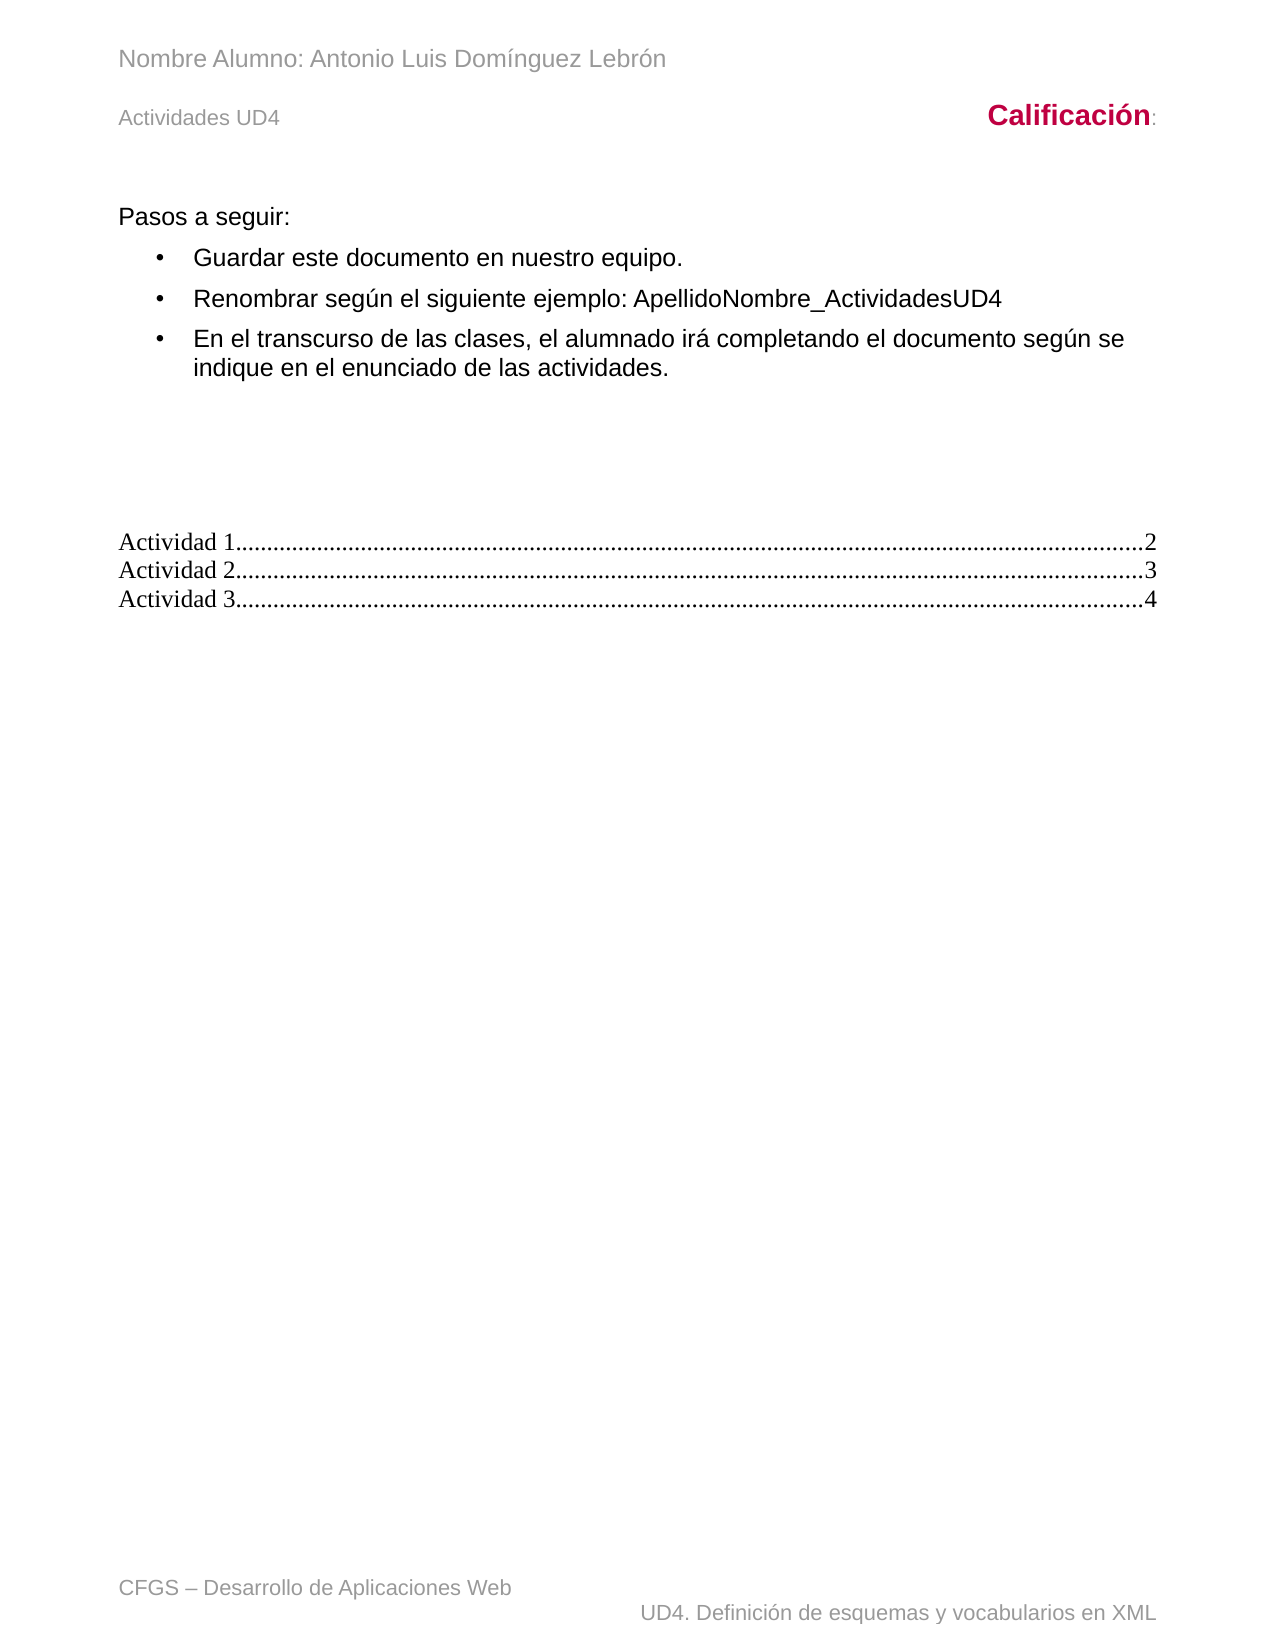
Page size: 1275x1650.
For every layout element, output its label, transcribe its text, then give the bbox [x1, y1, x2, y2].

list En el transcurso de las clases, el alumnado irá completando el documento según se indique en el enunciado de las actividades. [156, 324, 1157, 382]
text Actividad 3. 4 [118, 584, 1157, 613]
list Renombrar según el siguiente ejemplo: ApellidoNombre_ActividadesUD4 [156, 283, 1157, 312]
text Actividad 1. 2 [118, 527, 1157, 555]
text Pasos a seguir: [118, 202, 1157, 231]
list Guardar este documento en nuestro equipo. [156, 243, 1157, 272]
text Actividad 2. 3 [118, 555, 1157, 584]
